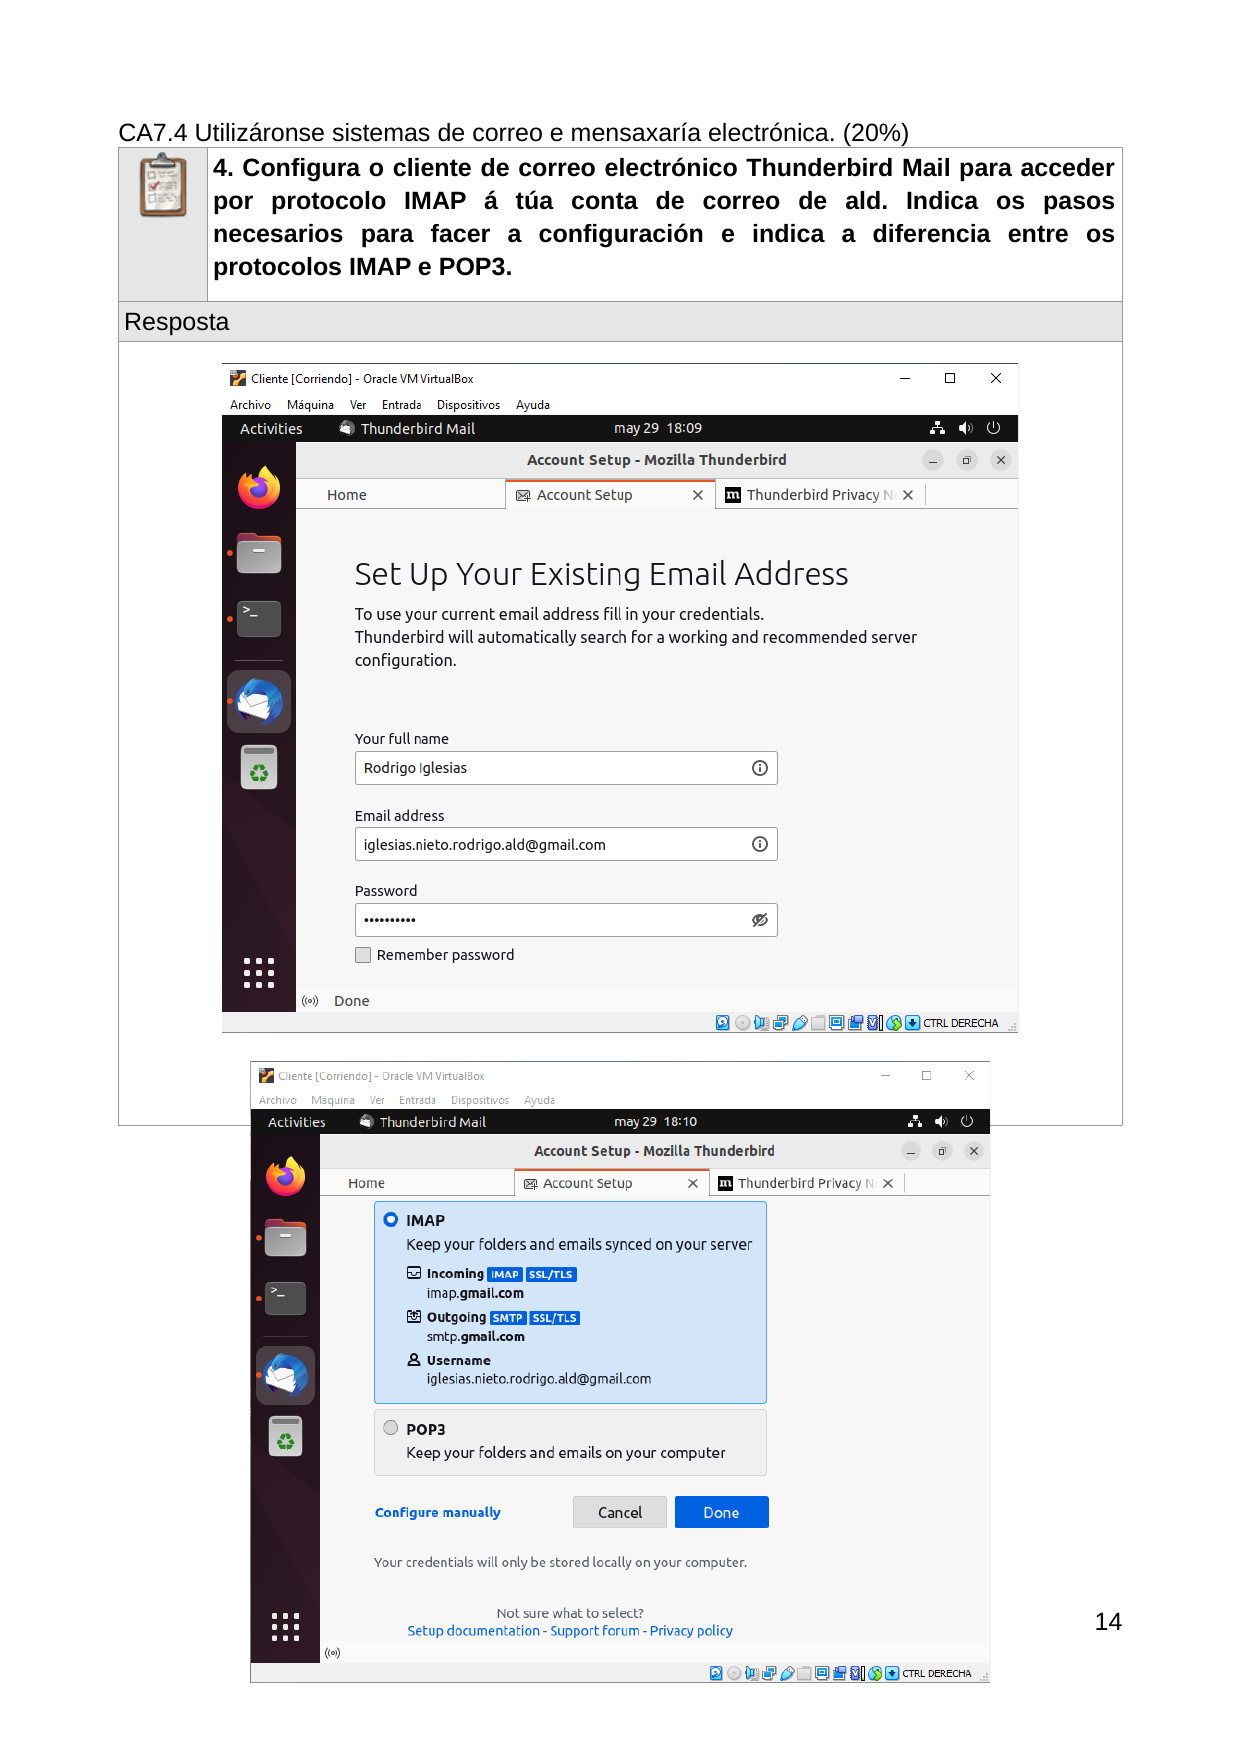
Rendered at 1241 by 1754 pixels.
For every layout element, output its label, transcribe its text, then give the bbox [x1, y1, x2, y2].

picture [250, 1061, 990, 1683]
table_cell Resposta [119, 302, 1122, 341]
table_header [119, 148, 207, 301]
text CA7.4 Utilizáronse sistemas de correo e mensaxaría electrónica. (20%) [118, 118, 1122, 147]
picture [222, 363, 1019, 1033]
table_cell [119, 364, 1122, 1124]
table_cell [119, 342, 1122, 363]
table_header 4. Configura o cliente de correo electrónico Thunderbird Mail para acceder por protocolo IMAP á túa conta de correo de ald. Indica os pasos necesarios para facer a configuración e indica a diferencia entre os protocolos IMAP e POP3. [208, 148, 1122, 301]
picture [130, 152, 195, 218]
